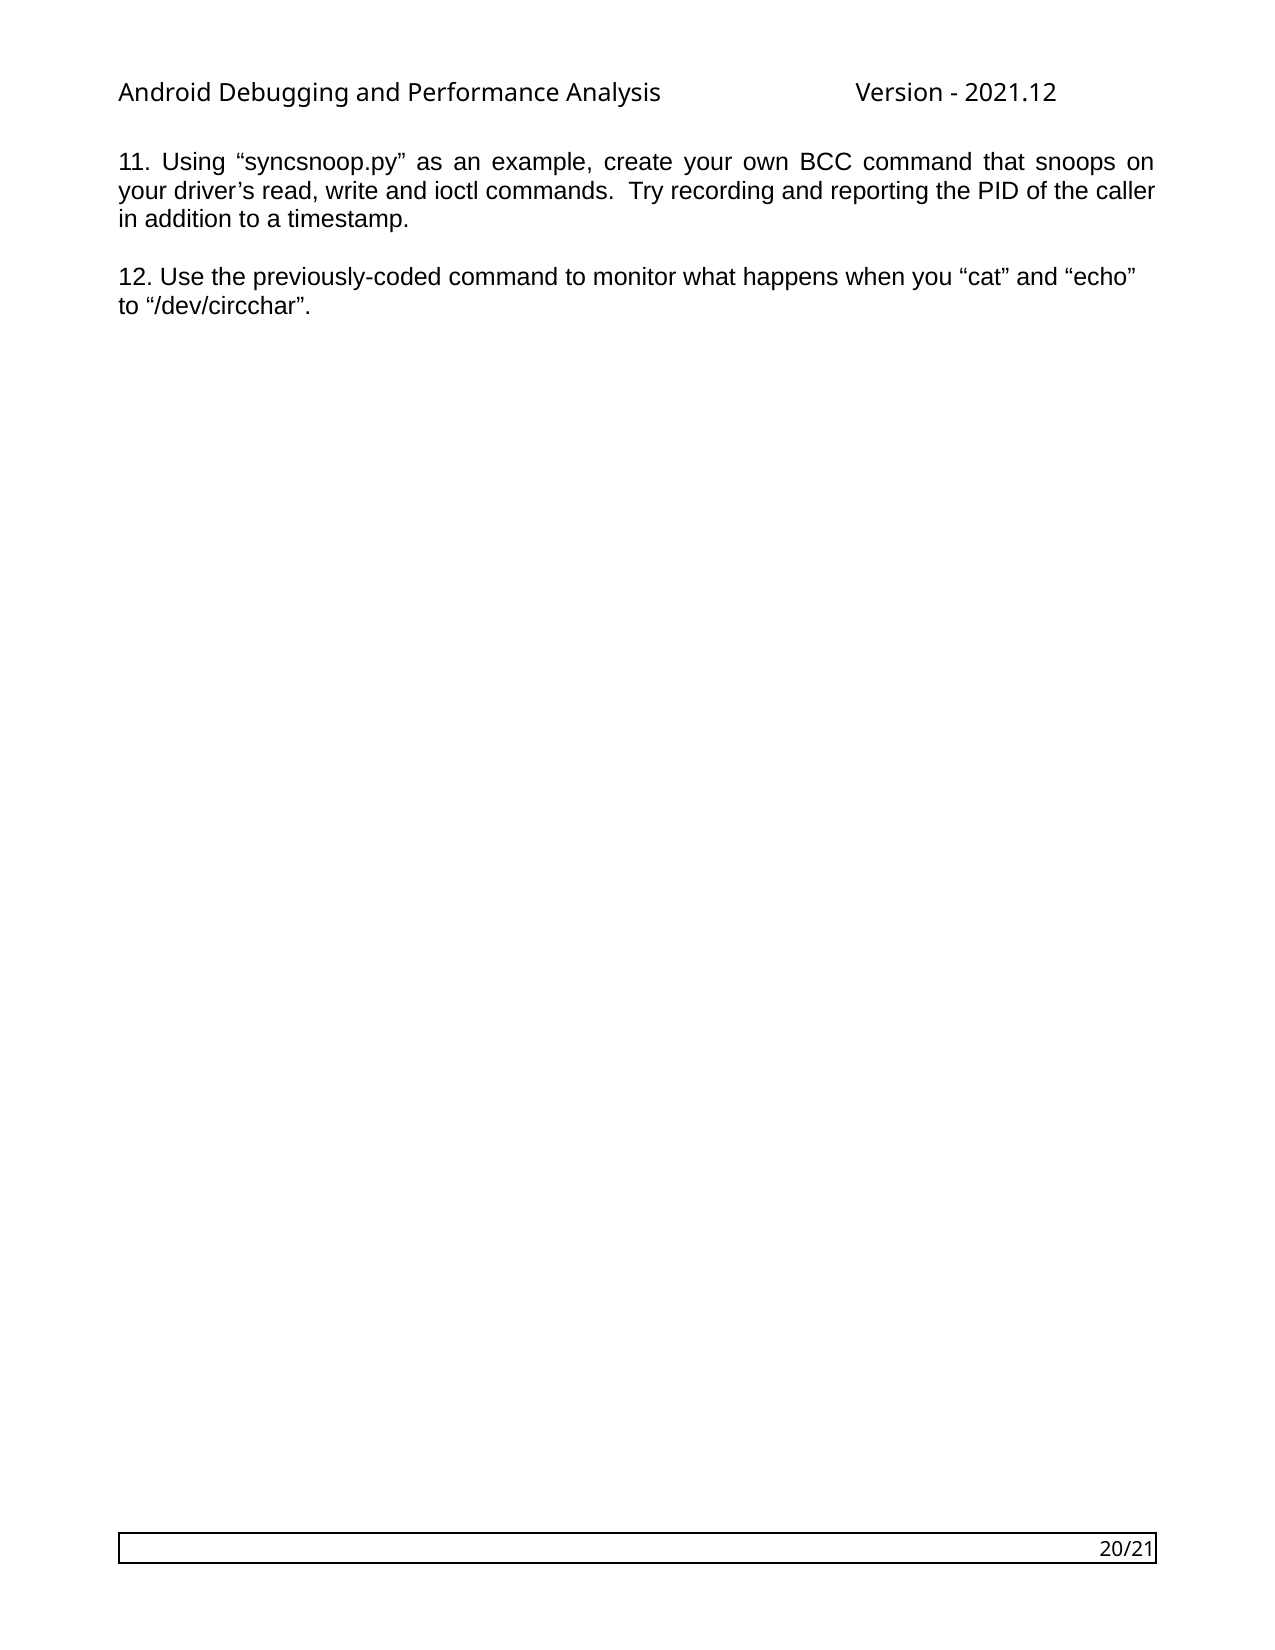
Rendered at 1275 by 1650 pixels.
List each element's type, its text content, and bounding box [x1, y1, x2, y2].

text 11. Using “syncsnoop.py” as an example, create your own BCC command that snoops on your driver’s read, write and ioctl commands. Try recording and reporting the PID of the caller in addition to a timestamp. [118, 147, 1157, 233]
text 12. Use the previously-coded command to monitor what happens when you “cat” and “echo” to “/dev/circchar”. [118, 262, 1157, 319]
